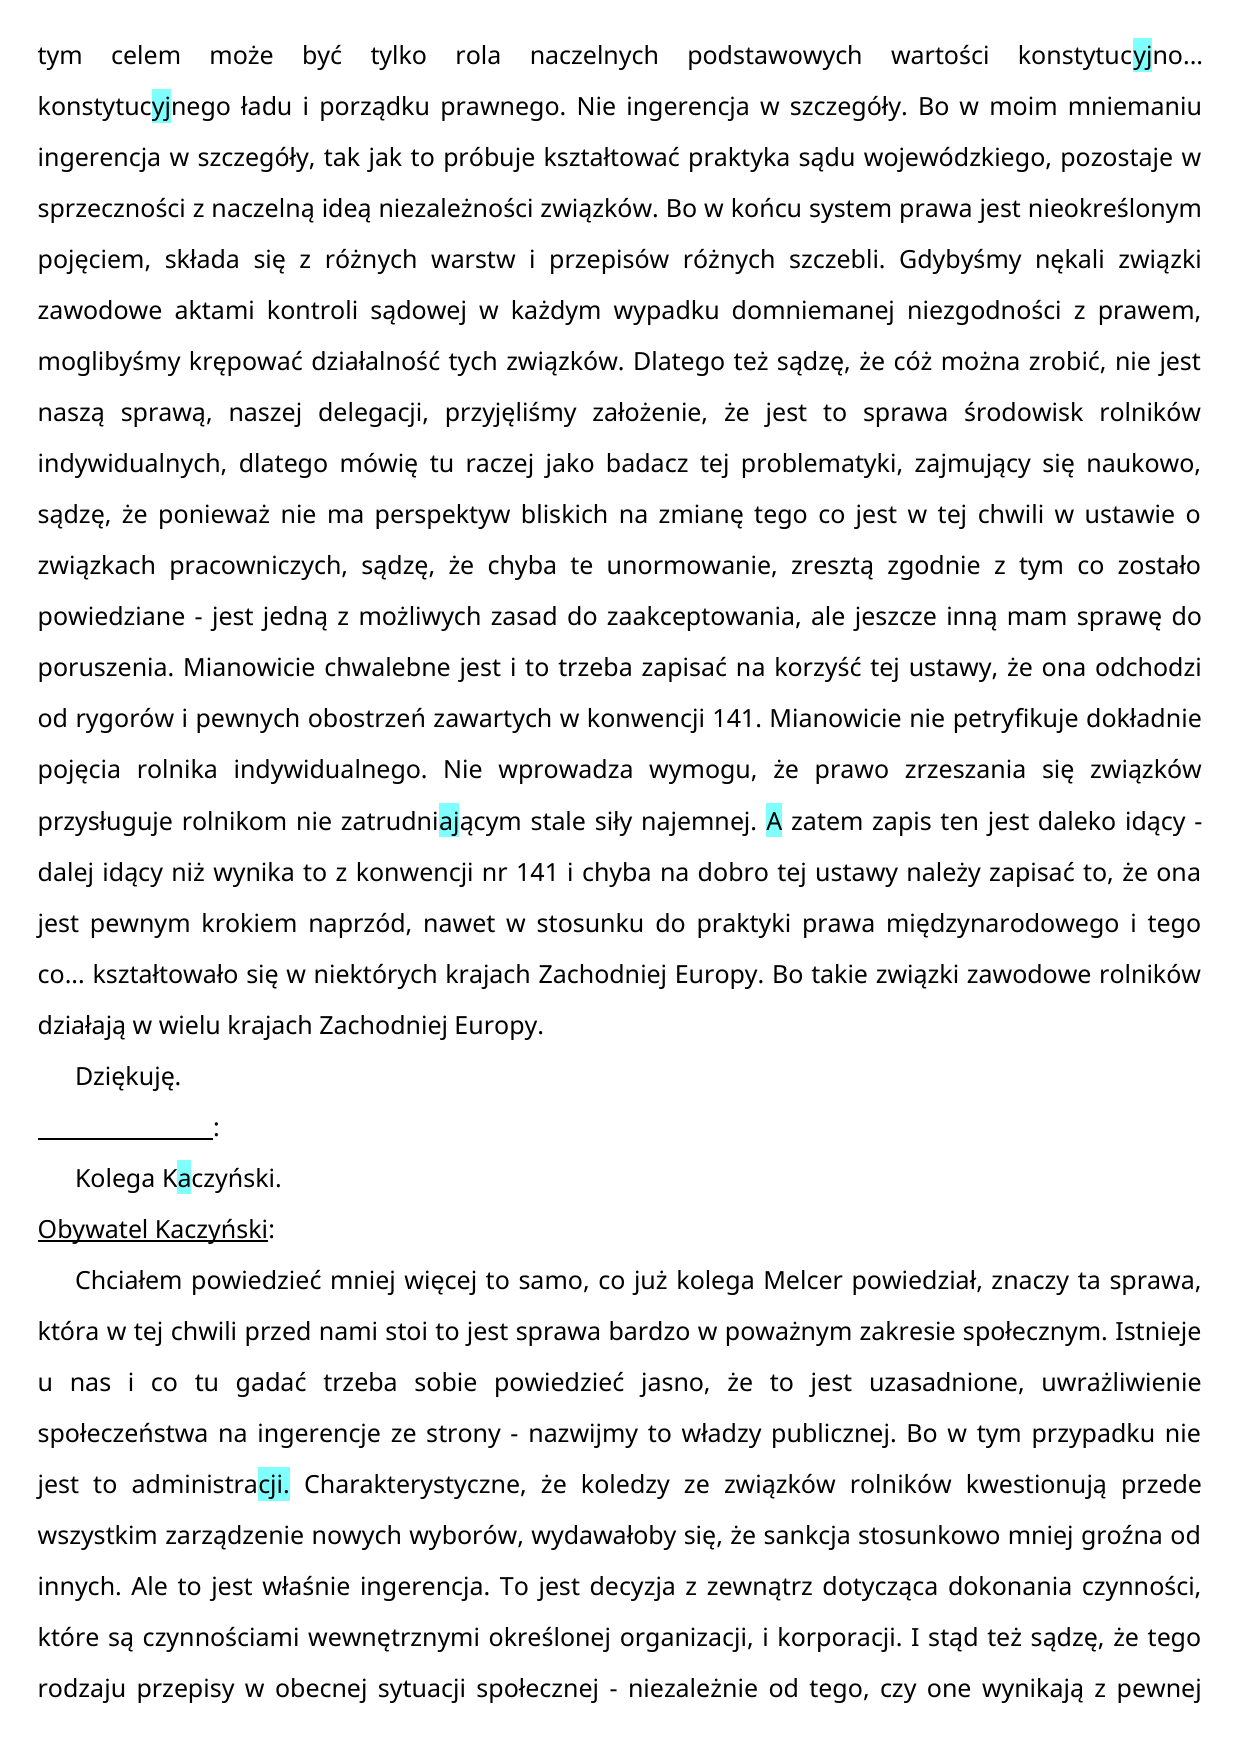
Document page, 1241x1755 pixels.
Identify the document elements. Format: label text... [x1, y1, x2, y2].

text - tym celem może być tylko rola naczelnych podstawowych wartości konstytucyjno... konstytucyjnego ładu i porządku prawnego. Nie ingerencja w szczegóły. Bo w moim mniemaniu ingerencja w szczegóły, tak jak to próbuje kształtować praktyka sądu wojewódzkiego, pozostaje w sprzeczności z naczelną ideą niezależności związków. Bo w końcu system prawa jest nieokreślonym pojęciem, składa się z różnych warstw i przepisów różnych szczebli. Gdybyśmy nękali związki zawodowe aktami kontroli sądowej w każdym wypadku domniemanej niezgodności z prawem, moglibyśmy krępować działalność tych związków. Dlatego też sądzę, że cóż można zrobić, nie jest naszą sprawą, naszej delegacji, przyjęliśmy założenie, że jest to sprawa środowisk rolników indywidualnych, dlatego mówię tu raczej jako badacz tej problematyki, zajmujący się naukowo, sądzę, że ponieważ nie ma perspektyw bliskich na zmianę tego co jest w tej chwili w ustawie o związkach pracowniczych, sądzę, że chyba te unormowanie, zresztą zgodnie z tym co zostało powiedziane - jest jedną z możliwych zasad do zaakceptowania, ale jeszcze inną mam sprawę do poruszenia. Mianowicie chwalebne jest i to trzeba zapisać na korzyść tej ustawy, że ona odchodzi od rygorów i pewnych obostrzeń zawartych w konwencji 141. Mianowicie nie petryfikuje dokładnie pojęcia rolnika indywidualnego. Nie wprowadza wymogu, że prawo zrzeszania się związków przysługuje rolnikom nie zatrudniającym stale siły najemnej. A zatem zapis ten jest daleko idący - dalej idący niż wynika to z konwencji nr 141 i chyba na dobro tej ustawy należy zapisać to, że ona jest pewnym krokiem naprzód, nawet w stosunku do praktyki prawa międzynarodowego i tego co... kształtowało się w niektórych krajach Zachodniej Europy. Bo takie związki zawodowe rolników działają w wielu krajach Zachodniej Europy. [37, 37, 1203, 1041]
text Dziękuję. [37, 1058, 1203, 1092]
text Chciałem powiedzieć mniej więcej to samo, co już kolega Melcer powiedział, znaczy ta sprawa, która w tej chwili przed nami stoi to jest sprawa bardzo w poważnym zakresie społecznym. Istnieje u nas i co tu gadać trzeba sobie powiedzieć jasno, że to jest uzasadnione, uwrażliwienie społeczeństwa na ingerencje ze strony - nazwijmy to władzy publicznej. Bo w tym przypadku nie jest to administracji. Charakterystyczne, że koledzy ze związków rolników kwestionują przede wszystkim zarządzenie nowych wyborów, wydawałoby się, że sankcja stosunkowo mniej groźna od innych. Ale to jest właśnie ingerencja. To jest decyzja z zewnątrz dotycząca dokonania czynności, które są czynnościami wewnętrznymi określonej organizacji, i korporacji. I stąd też sądzę, że tego rodzaju przepisy w obecnej sytuacji społecznej - niezależnie od tego, czy one wynikają z pewnej [37, 1262, 1203, 1705]
text Obywatel Kaczyński: [37, 1211, 1203, 1246]
text : [37, 1109, 1203, 1143]
text Kolega Kaczyński. [37, 1160, 1203, 1194]
